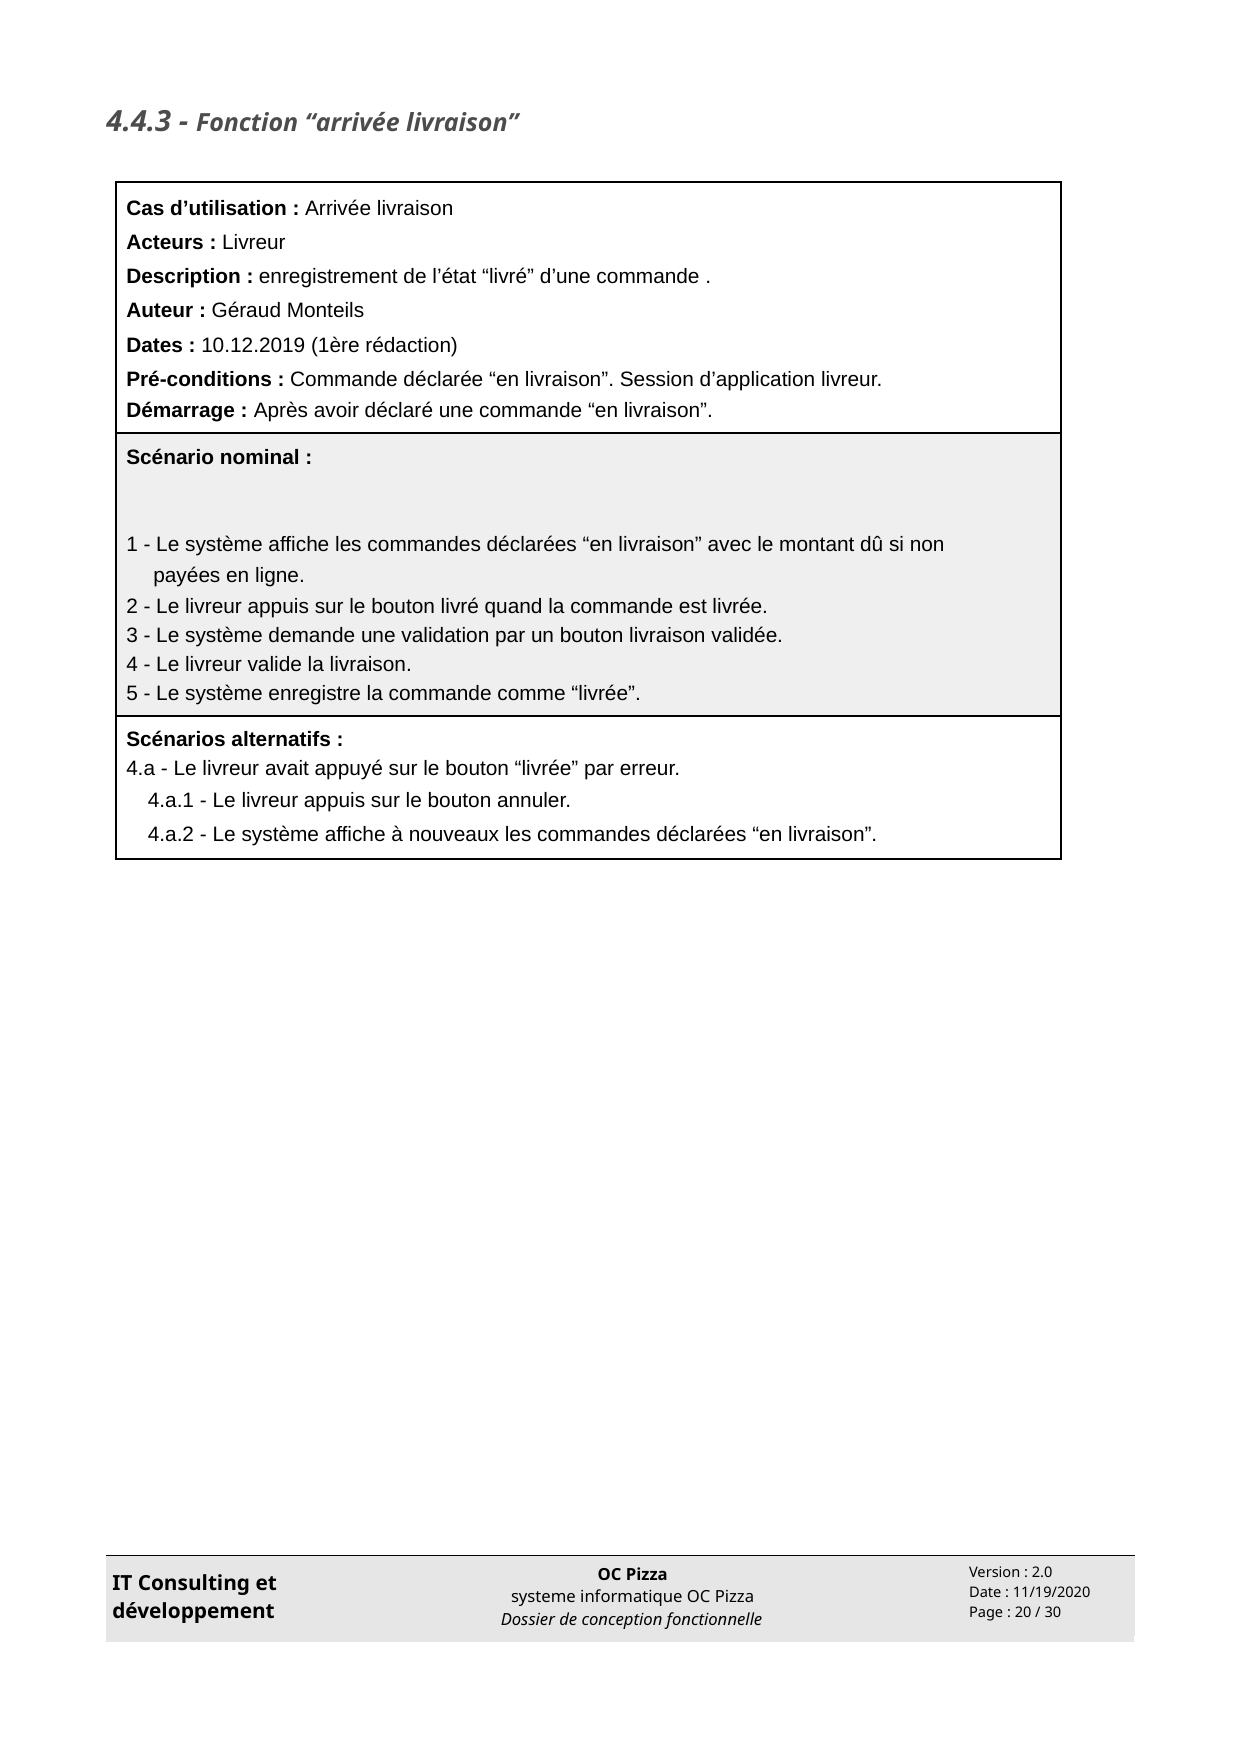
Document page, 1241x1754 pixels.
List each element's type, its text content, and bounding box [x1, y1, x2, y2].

table_cell Scénario nominal : 1 - Le système affiche les commandes déclarées “en livraison” avec le montant dû si non payées en ligne. 2 - Le livreur appuis sur le bouton livré quand la commande est livrée. 3 - Le système demande une validation par un bouton livraison validée. 4 - Le livreur valide la livraison. 5 - Le système enregistre la commande comme “livrée”. [117, 434, 1060, 715]
table_cell Scénarios alternatifs : 4.a - Le livreur avait appuyé sur le bouton “livrée” par erreur. 4.a.1 - Le livreur appuis sur le bouton annuler. 4.a.2 - Le système affiche à nouveaux les commandes déclarées “en livraison”. [117, 717, 1060, 858]
subtitle Fonction “arrivée livraison” [106, 100, 1134, 140]
table_header Cas d’utilisation : Arrivée livraison Acteurs : Livreur Description : enregistrement de l’état “livré” d’une commande . Auteur : Géraud Monteils Dates : 10.12.2019 (1ère rédaction) Pré-conditions : Commande déclarée “en livraison”. Session d’application livreur. Démarrage : Après avoir déclaré une commande “en livraison”. [117, 183, 1060, 432]
